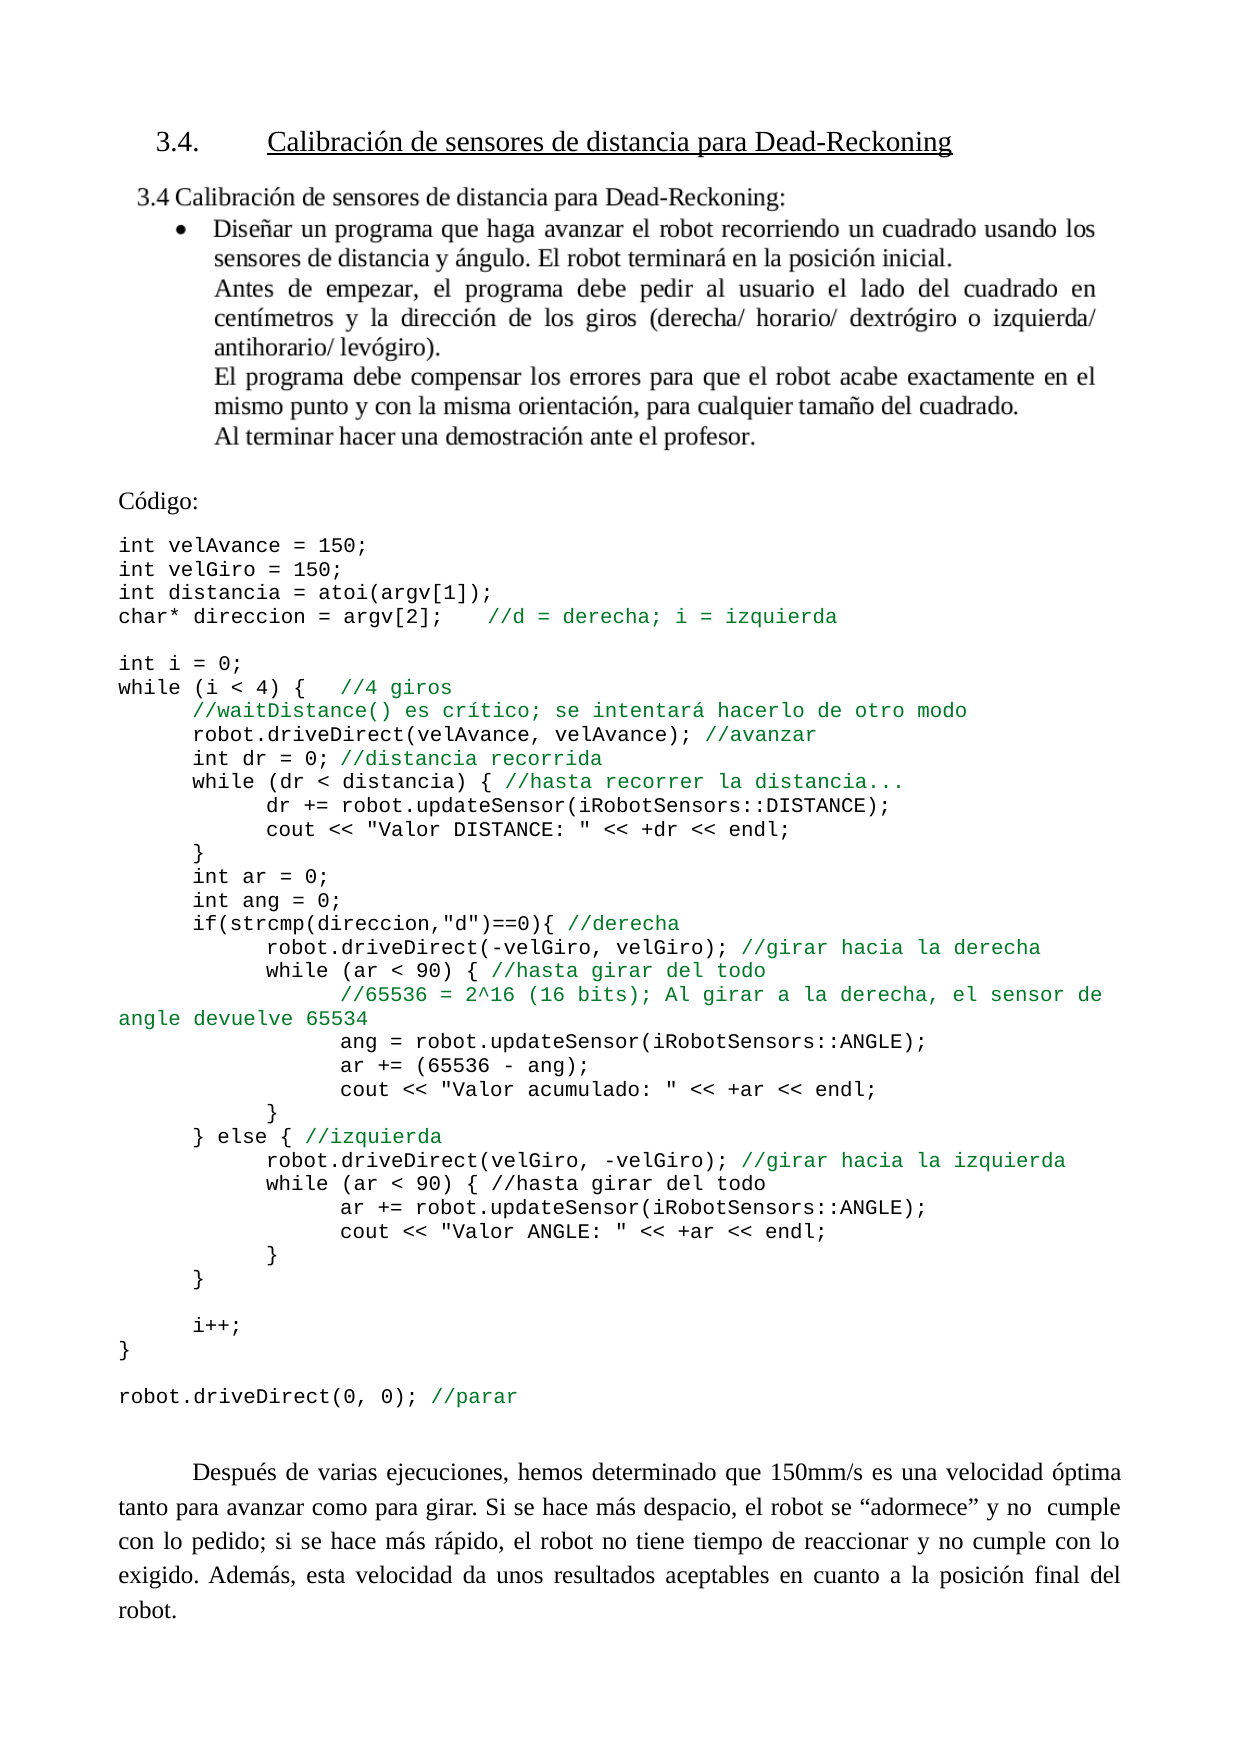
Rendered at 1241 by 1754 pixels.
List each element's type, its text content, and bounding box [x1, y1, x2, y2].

text } [118, 842, 1122, 866]
text while (ar < 90) { //hasta girar del todo [118, 961, 1122, 984]
text int distancia = atoi(argv[1]); [118, 582, 1122, 606]
text int dr = 0; //distancia recorrida [118, 748, 1122, 771]
text int i = 0; [118, 653, 1122, 677]
text } else { //izquierda [118, 1126, 1122, 1150]
text int velGiro = 150; [118, 558, 1122, 582]
text ang = robot.updateSensor(iRobotSensors::ANGLE); [118, 1031, 1122, 1055]
text } [118, 1268, 1122, 1292]
subtitle Calibración de sensores de distancia para Dead-Reckoning [156, 124, 1122, 158]
text while (i < 4) { //4 giros [118, 677, 1122, 700]
text cout << "Valor acumulado: " << +ar << endl; [118, 1079, 1122, 1102]
picture [118, 170, 1118, 466]
text ar += (65536 - ang); [118, 1055, 1122, 1079]
text while (dr < distancia) { //hasta recorrer la distancia... [118, 771, 1122, 795]
text } [118, 1244, 1122, 1268]
text if(strcmp(direccion,"d")==0){ //derecha [118, 913, 1122, 937]
text int ang = 0; [118, 889, 1122, 913]
text int ar = 0; [118, 866, 1122, 889]
text robot.driveDirect(0, 0); //parar [118, 1386, 1122, 1410]
text char* direccion = argv[2]; //d = derecha; i = izquierda [118, 606, 1122, 629]
text robot.driveDirect(velAvance, velAvance); //avanzar [118, 724, 1122, 748]
text int velAvance = 150; [118, 535, 1122, 558]
text } [118, 1102, 1122, 1126]
text cout << "Valor ANGLE: " << +ar << endl; [118, 1221, 1122, 1244]
text //65536 = 2^16 (16 bits); Al girar a la derecha, el sensor de angle devuelve 65534 [118, 984, 1122, 1031]
text i++; [118, 1315, 1122, 1339]
text while (ar < 90) { //hasta girar del todo [118, 1173, 1122, 1197]
text Código: [118, 486, 1122, 514]
text } [118, 1339, 1122, 1362]
text robot.driveDirect(velGiro, -velGiro); //girar hacia la izquierda [118, 1150, 1122, 1173]
text cout << "Valor DISTANCE: " << +dr << endl; [118, 819, 1122, 842]
text Después de varias ejecuciones, hemos determinado que 150mm/s es una velocidad óptima tanto para avanzar como para girar. Si se hace más despacio, el robot se “adormece” y no cumple con lo pedido; si se hace más rápido, el robot no tiene tiempo de reaccionar y no cumple con lo exigido. Además, esta velocidad da unos resultados aceptables en cuanto a la posición final del robot. [118, 1457, 1122, 1624]
text dr += robot.updateSensor(iRobotSensors::DISTANCE); [118, 795, 1122, 819]
text //waitDistance() es crítico; se intentará hacerlo de otro modo [118, 700, 1122, 724]
text robot.driveDirect(-velGiro, velGiro); //girar hacia la derecha [118, 937, 1122, 961]
text ar += robot.updateSensor(iRobotSensors::ANGLE); [118, 1197, 1122, 1221]
